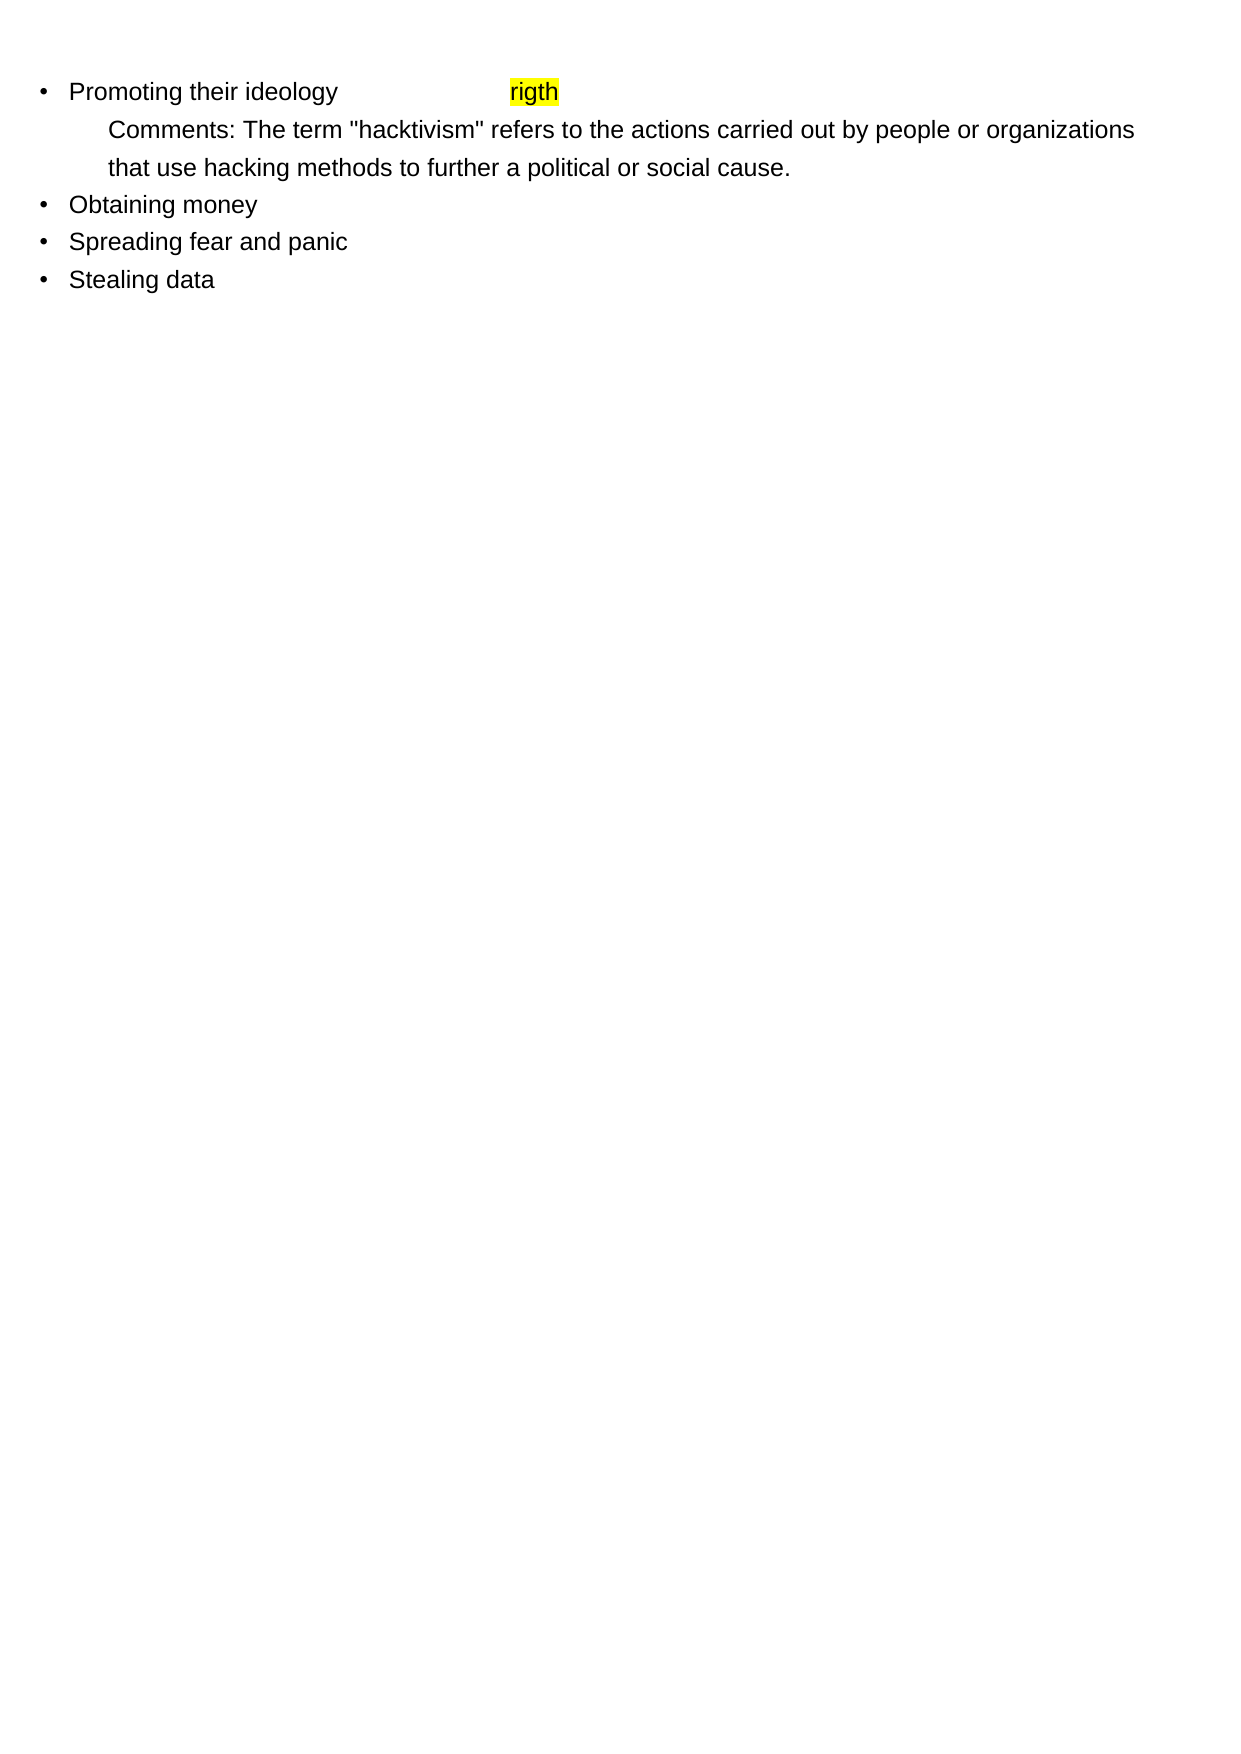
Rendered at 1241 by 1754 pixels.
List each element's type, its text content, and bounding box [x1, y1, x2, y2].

list Comments: The term "hacktivism" refers to the actions carried out by people or organizations that use hacking methods to further a political or social cause. [108, 106, 1173, 181]
list Spreading fear and panic [69, 219, 1173, 256]
list Promoting their ideology rigth [69, 69, 1173, 106]
list Stealing data [69, 256, 1173, 294]
list Obtaining money [69, 181, 1173, 219]
